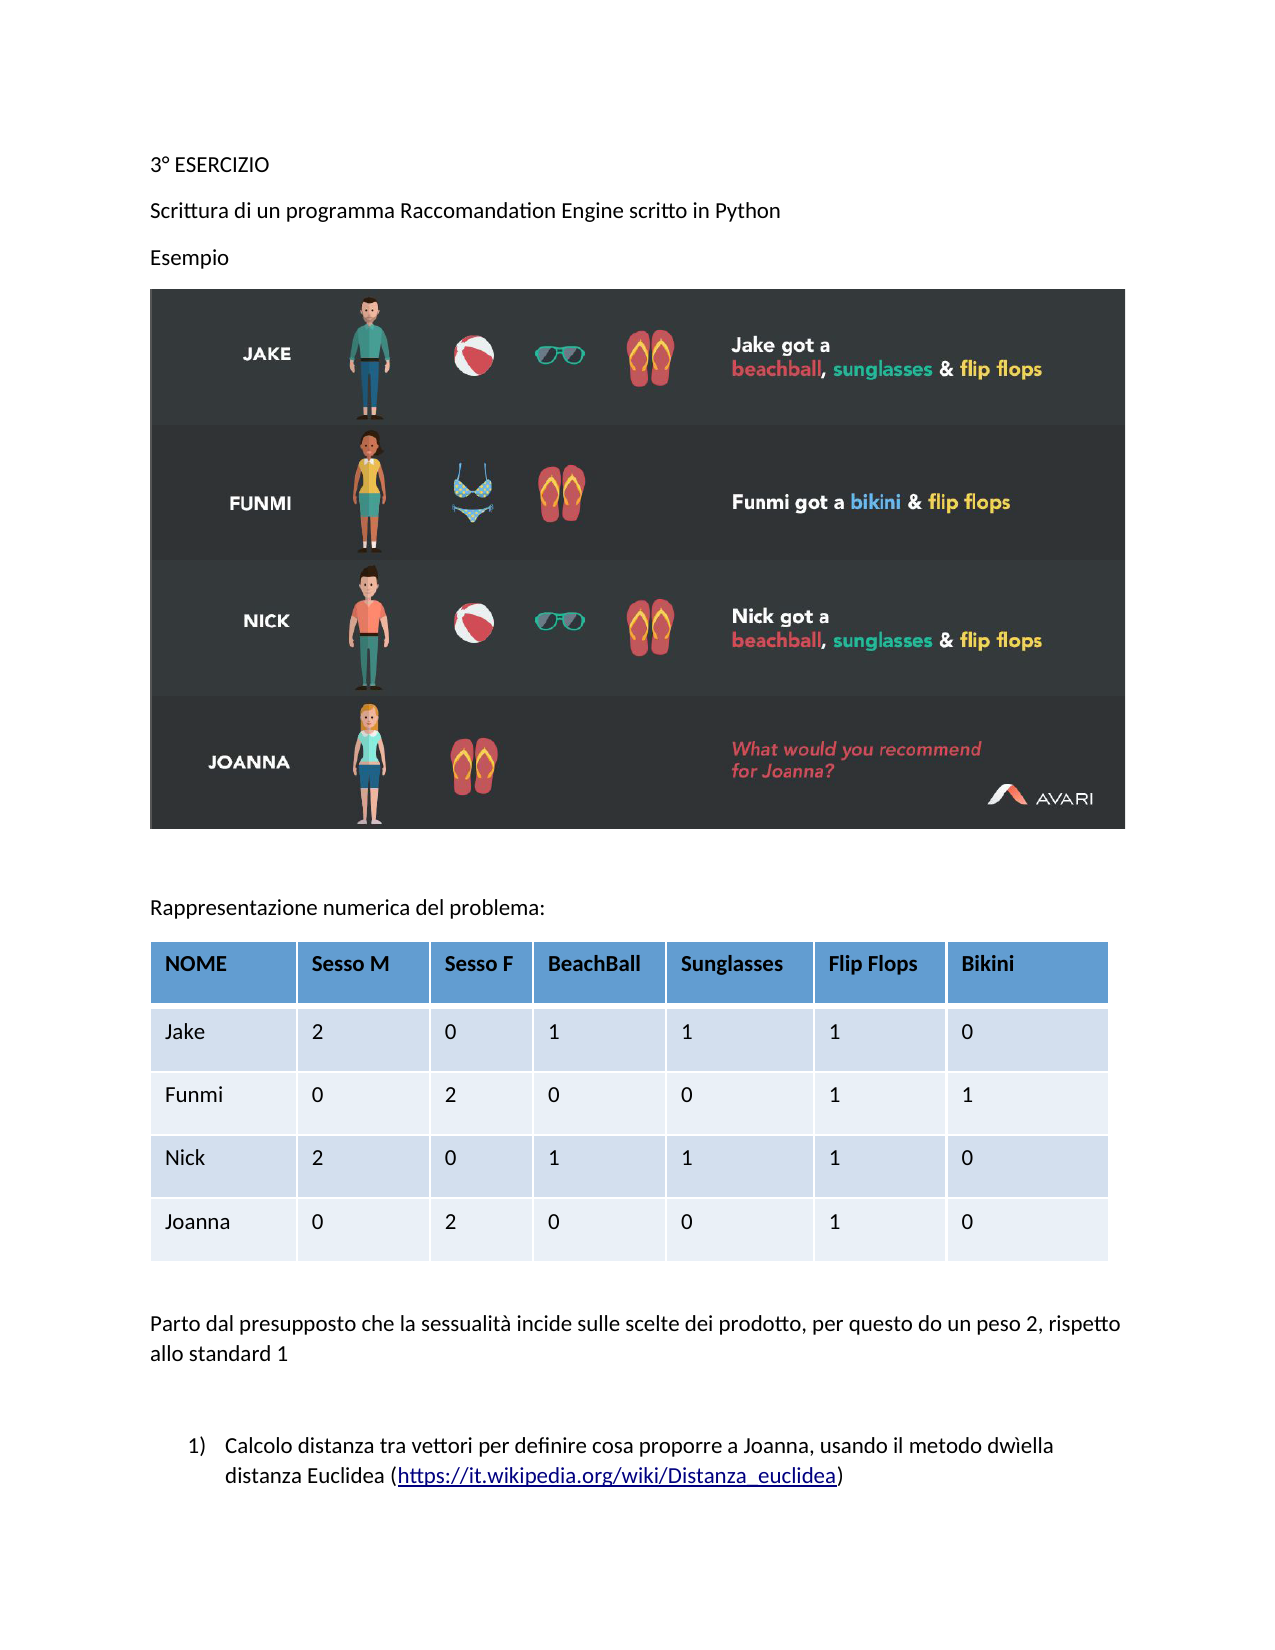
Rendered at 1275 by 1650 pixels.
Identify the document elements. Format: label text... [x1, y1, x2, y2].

table_cell 1 [815, 1136, 945, 1197]
table_cell Funmi [151, 1073, 296, 1134]
table_header BeachBall [534, 942, 665, 1003]
list Calcolo distanza tra vettori per definire cosa proporre a Joanna, usando il metodo dwìella distanza Euclidea (https://it.wikipedia.org/wiki/Distanza_euclidea) Distanza Joanna – Nick = 10 Distanza Joanna – Funmi= 1 Distanza Joanna – Jake = 10 [187, 1431, 1125, 1489]
table_cell 0 [948, 1009, 1108, 1071]
table_cell 0 [534, 1199, 665, 1261]
table_cell 1 [534, 1136, 665, 1197]
text 3° ESERCIZIO [150, 150, 1125, 178]
table_header Flip Flops [815, 942, 945, 1003]
table_cell 2 [431, 1199, 532, 1261]
table_cell 0 [948, 1199, 1108, 1261]
table_cell 1 [667, 1009, 813, 1071]
table_cell 2 [298, 1136, 429, 1197]
table_cell 1 [815, 1199, 945, 1261]
table_cell 0 [298, 1199, 429, 1261]
table_cell 1 [948, 1073, 1108, 1134]
table_cell 0 [431, 1136, 532, 1197]
table_cell 0 [534, 1073, 665, 1134]
table_cell 1 [534, 1009, 665, 1071]
table_header NOME [151, 942, 296, 1003]
table_header Sunglasses [667, 942, 813, 1003]
table_cell 2 [431, 1073, 532, 1134]
table_cell 1 [667, 1136, 813, 1197]
table_cell 0 [667, 1199, 813, 1261]
text Rappresentazione numerica del problema: [150, 893, 1125, 921]
table_header Sesso M [298, 942, 429, 1003]
table_cell 1 [815, 1073, 945, 1134]
table_header Bikini [948, 942, 1108, 1003]
table_cell Jake [151, 1009, 296, 1071]
table_cell 0 [431, 1009, 532, 1071]
table_header Sesso F [431, 942, 532, 1003]
table_cell 1 [815, 1009, 945, 1071]
text Scrittura di un programma Raccomandation Engine scritto in Python [150, 196, 1125, 224]
table_cell 0 [298, 1073, 429, 1134]
table_cell 0 [948, 1136, 1108, 1197]
text Parto dal presupposto che la sessualità incide sulle scelte dei prodotto, per questo do un peso 2, rispetto allo standard 1 [150, 1309, 1125, 1367]
table_cell 0 [667, 1073, 813, 1134]
table_cell Nick [151, 1136, 296, 1197]
table_cell Joanna [151, 1199, 296, 1261]
table_cell 2 [298, 1009, 429, 1071]
text Esempio [150, 243, 1125, 271]
